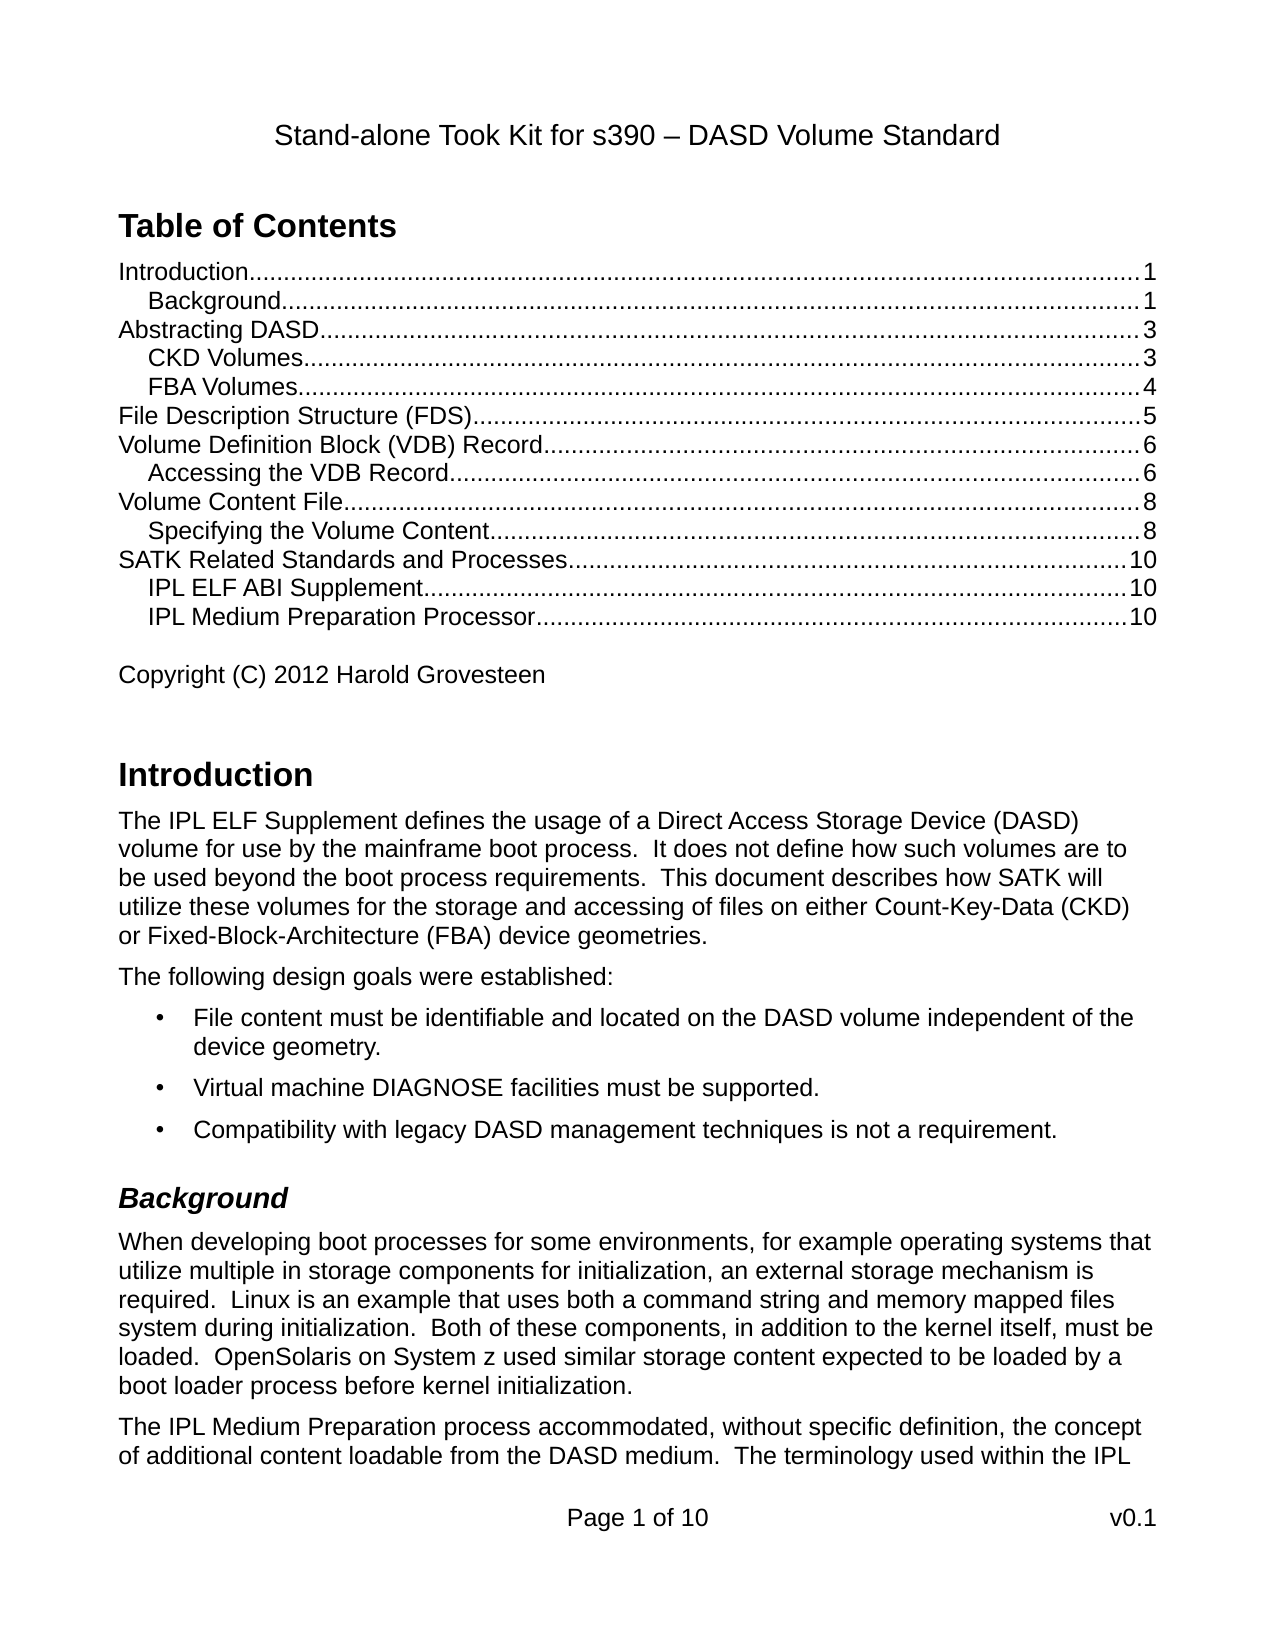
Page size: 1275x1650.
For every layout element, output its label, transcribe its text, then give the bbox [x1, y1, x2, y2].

text FBA Volumes 4 [148, 372, 1157, 401]
text The following design goals were established: [118, 962, 1157, 991]
text Specifying the Volume Content 8 [148, 516, 1157, 544]
subtitle Introduction [118, 754, 1157, 793]
text Abstracting DASD 3 [118, 314, 1157, 343]
text File Description Structure (FDS) 5 [118, 401, 1157, 429]
text SATK Related Standards and Processes 10 [118, 544, 1157, 573]
text Volume Definition Block (VDB) Record 6 [118, 429, 1157, 458]
text Volume Content File 8 [118, 487, 1157, 516]
text CKD Volumes 3 [148, 343, 1157, 372]
text Background 1 [148, 286, 1157, 314]
list Virtual machine DIAGNOSE facilities must be supported. [156, 1073, 1157, 1102]
list Compatibility with legacy DASD management techniques is not a requirement. [156, 1115, 1157, 1143]
text Introduction 1 [118, 257, 1157, 286]
text IPL ELF ABI Supplement 10 [148, 573, 1157, 602]
subtitle Background [118, 1181, 1157, 1214]
subtitle Table of Contents [118, 206, 1157, 244]
text Accessing the VDB Record 6 [148, 458, 1157, 487]
list File content must be identifiable and located on the DASD volume independent of the device geometry. [156, 1003, 1157, 1061]
text When developing boot processes for some environments, for example operating systems that utilize multiple in storage components for initialization, an external storage mechanism is required. Linux is an example that uses both a command string and memory mapped files system during initialization. Both of these components, in addition to the kernel itself, must be loaded. OpenSolaris on System z used similar storage content expected to be loaded by a boot loader process before kernel initialization. [118, 1227, 1157, 1399]
text The IPL ELF Supplement defines the usage of a Direct Access Storage Device (DASD) volume for use by the mainframe boot process. It does not define how such volumes are to be used beyond the boot process requirements. This document describes how SATK will utilize these volumes for the storage and accessing of files on either Count-Key-Data (CKD) or Fixed-Block-Architecture (FBA) device geometries. [118, 806, 1157, 949]
text IPL Medium Preparation Processor 10 [148, 602, 1157, 631]
text The IPL Medium Preparation process accommodated, without specific definition, the concept of additional content loadable from the DASD medium. The terminology used within the IPL [118, 1412, 1157, 1469]
text Copyright (C) 2012 Harold Grovesteen [118, 659, 1157, 688]
